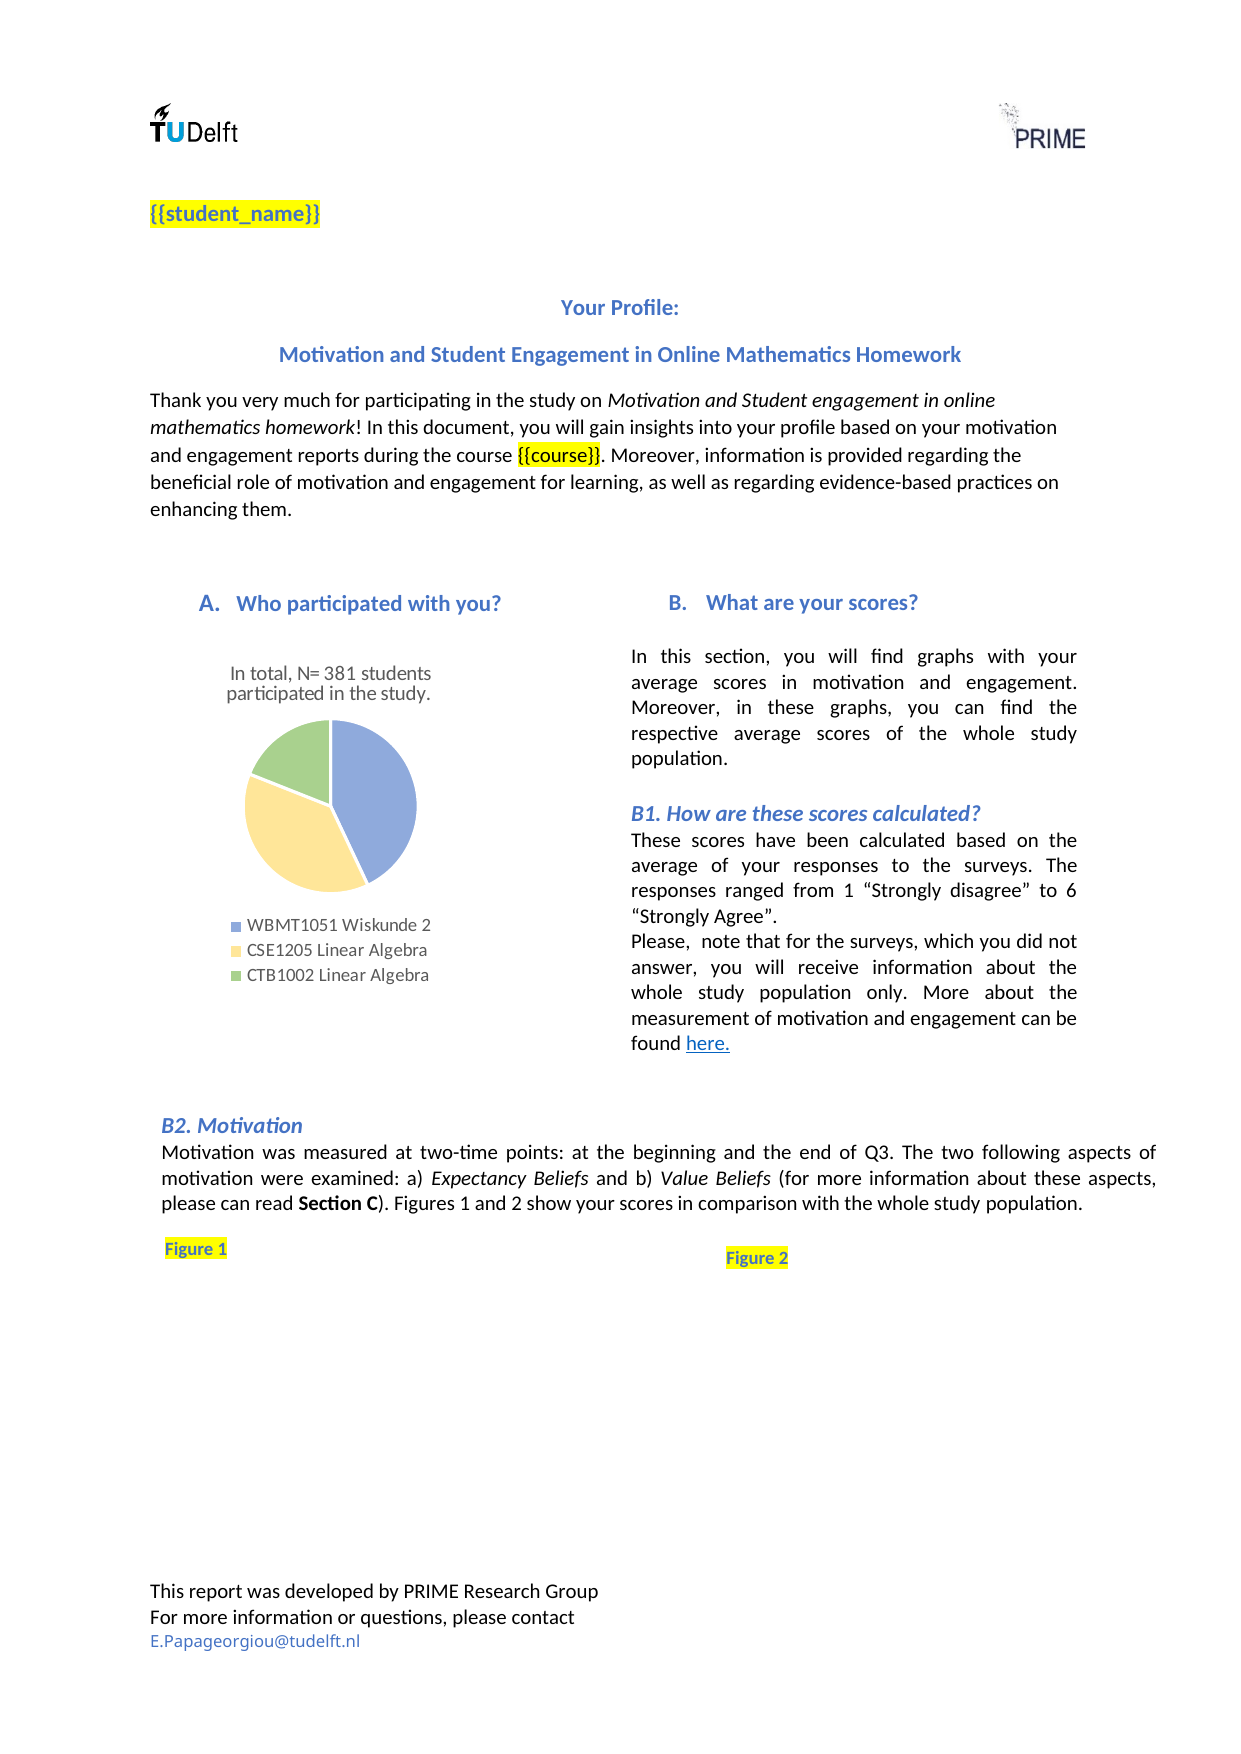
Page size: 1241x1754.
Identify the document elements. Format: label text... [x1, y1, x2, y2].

picture [998, 103, 1085, 149]
text {{student_name}} [150, 199, 1090, 228]
text Your Profile: [150, 293, 1090, 321]
picture [150, 103, 238, 142]
table_cell [1089, 644, 1169, 1112]
table_header What are your scores? [620, 588, 1089, 644]
table_cell Motivation was measured at two-time points: at the beginning and the end of Q3. The two following aspects of motivation were examined: a) Expectancy Beliefs and b) Value Beliefs (for more information about these aspects, please can read Section C). Figures 1 and 2 show your scores in comparison with the whole study population. [150, 1140, 1169, 1216]
text Figure 1 [165, 1237, 293, 1259]
table_cell In this section, you will find graphs with your average scores in motivation and engagement. Moreover, in these graphs, you can find the respective average scores of the whole study population. B1. How are these scores calculated? These scores have been calculated based on the average of your responses to the surveys. The responses ranged from 1 “Strongly disagree” to 6 “Strongly Agree”. Please, note that for the surveys, which you did not answer, you will receive information about the whole study population only. More about the measurement of motivation and engagement can be found here. [620, 644, 1089, 1112]
table_cell B2. Motivation [150, 1112, 1169, 1139]
text Figure 2 [726, 1246, 854, 1269]
table_header Who participated with you? [150, 588, 619, 644]
table_header [1089, 588, 1169, 644]
text Motivation and Student Engagement in Online Mathematics Homework [150, 340, 1090, 368]
table_cell [150, 644, 619, 1112]
text Thank you very much for participating in the study on Motivation and Student engagement in online mathematics homework! In this document, you will gain insights into your profile based on your motivation and engagement reports during the course {{course}}. Moreover, information is provided regarding the beneficial role of motivation and engagement for learning, as well as regarding evidence-based practices on enhancing them. [150, 387, 1090, 522]
